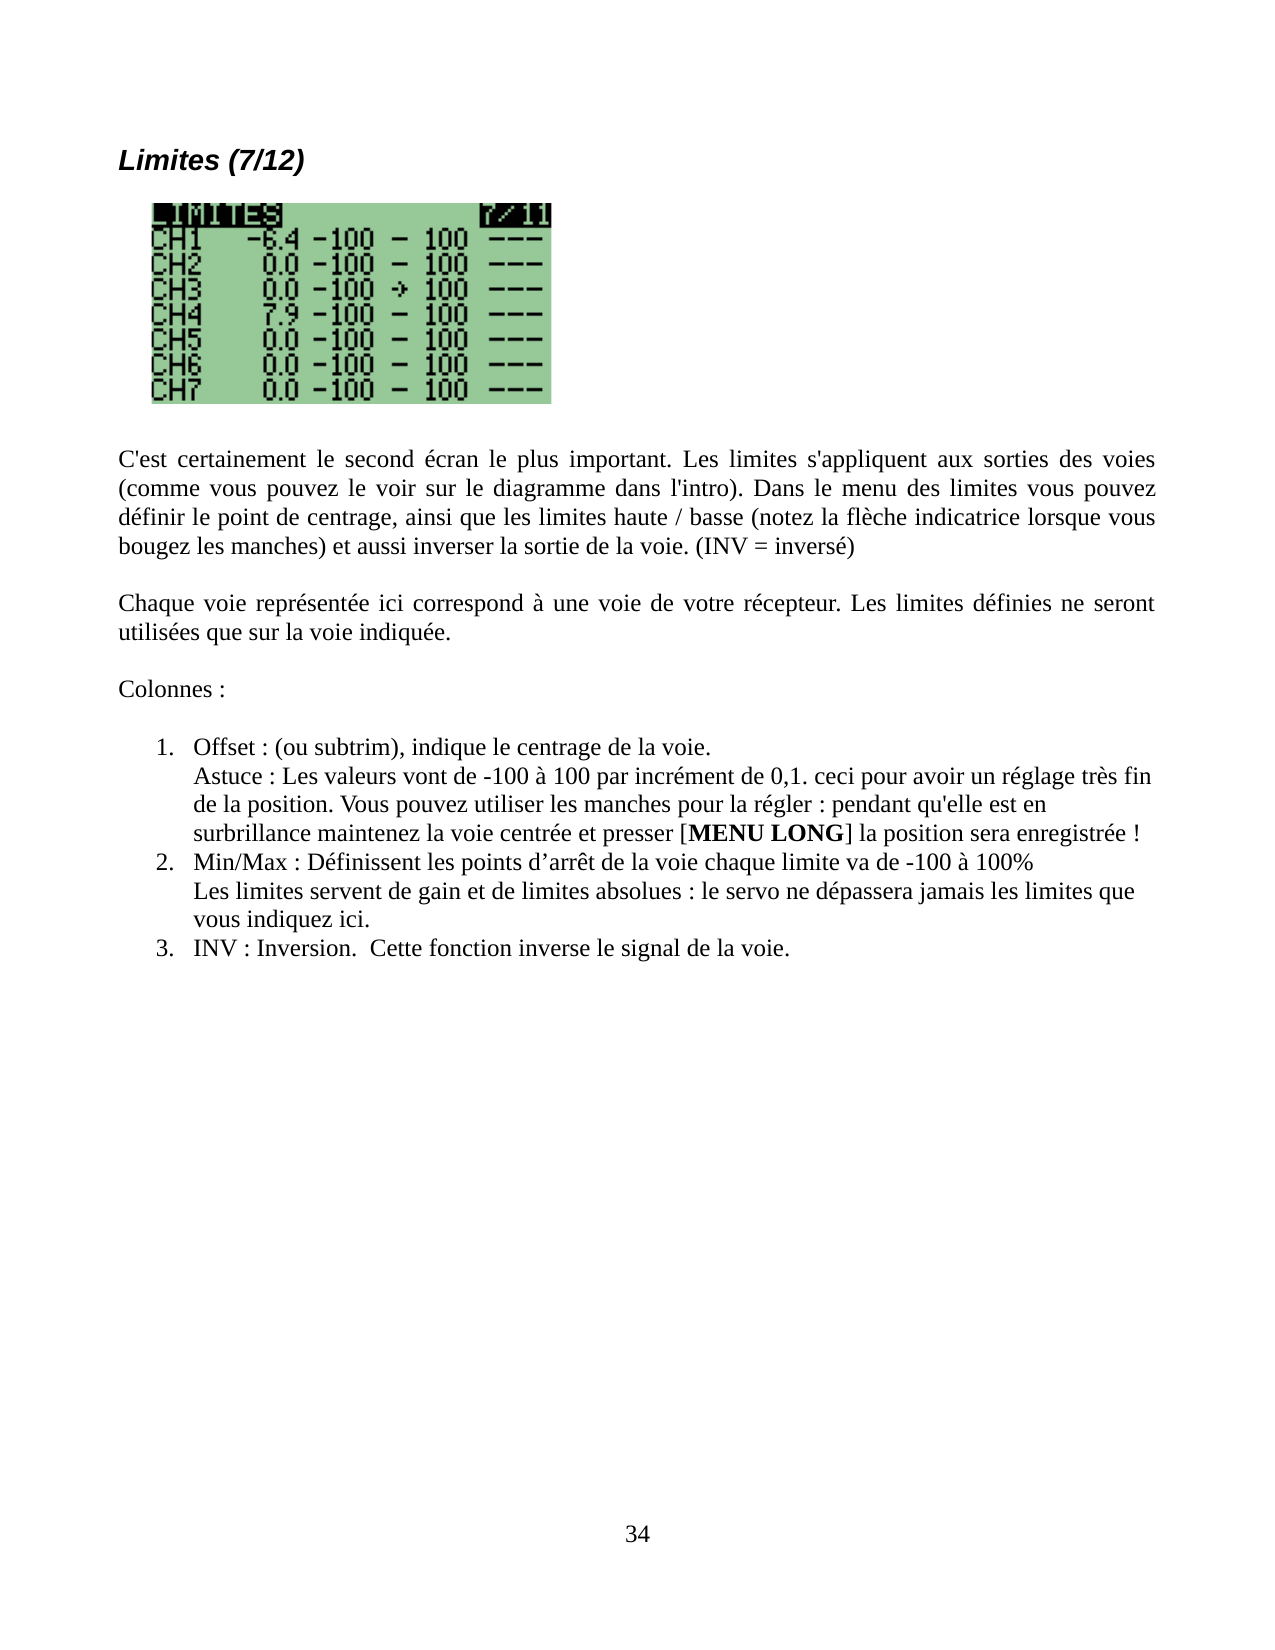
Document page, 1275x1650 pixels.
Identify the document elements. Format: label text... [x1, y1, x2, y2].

text C'est certainement le second écran le plus important. Les limites s'appliquent aux sorties des voies (comme vous pouvez le voir sur le diagramme dans l'intro). Dans le menu des limites vous pouvez définir le point de centrage, ainsi que les limites haute / basse (notez la flèche indicatrice lorsque vous bougez les manches) et aussi inverser la sortie de la voie. (INV = inversé) [118, 444, 1157, 559]
list Astuce : Les valeurs vont de -100 à 100 par incrément de 0,1. ceci pour avoir un réglage très fin de la position. Vous pouvez utiliser les manches pour la régler : pendant qu'elle est en surbrillance maintenez la voie centrée et presser [MENU LONG] la position sera enregistrée ! [156, 761, 1157, 847]
text Chaque voie représentée ici correspond à une voie de votre récepteur. Les limites définies ne seront utilisées que sur la voie indiquée. [118, 588, 1157, 646]
list Min/Max : Définissent les points d’arrêt de la voie chaque limite va de -100 à 100% [156, 847, 1157, 876]
picture [151, 203, 552, 404]
subtitle Limites (7/12) [118, 143, 1157, 177]
list Les limites servent de gain et de limites absolues : le servo ne dépassera jamais les limites que vous indiquez ici. [156, 876, 1157, 933]
list Offset : (ou subtrim), indique le centrage de la voie. [156, 732, 1157, 761]
text Colonnes : [118, 674, 1157, 703]
list INV : Inversion. Cette fonction inverse le signal de la voie. [156, 933, 1157, 962]
